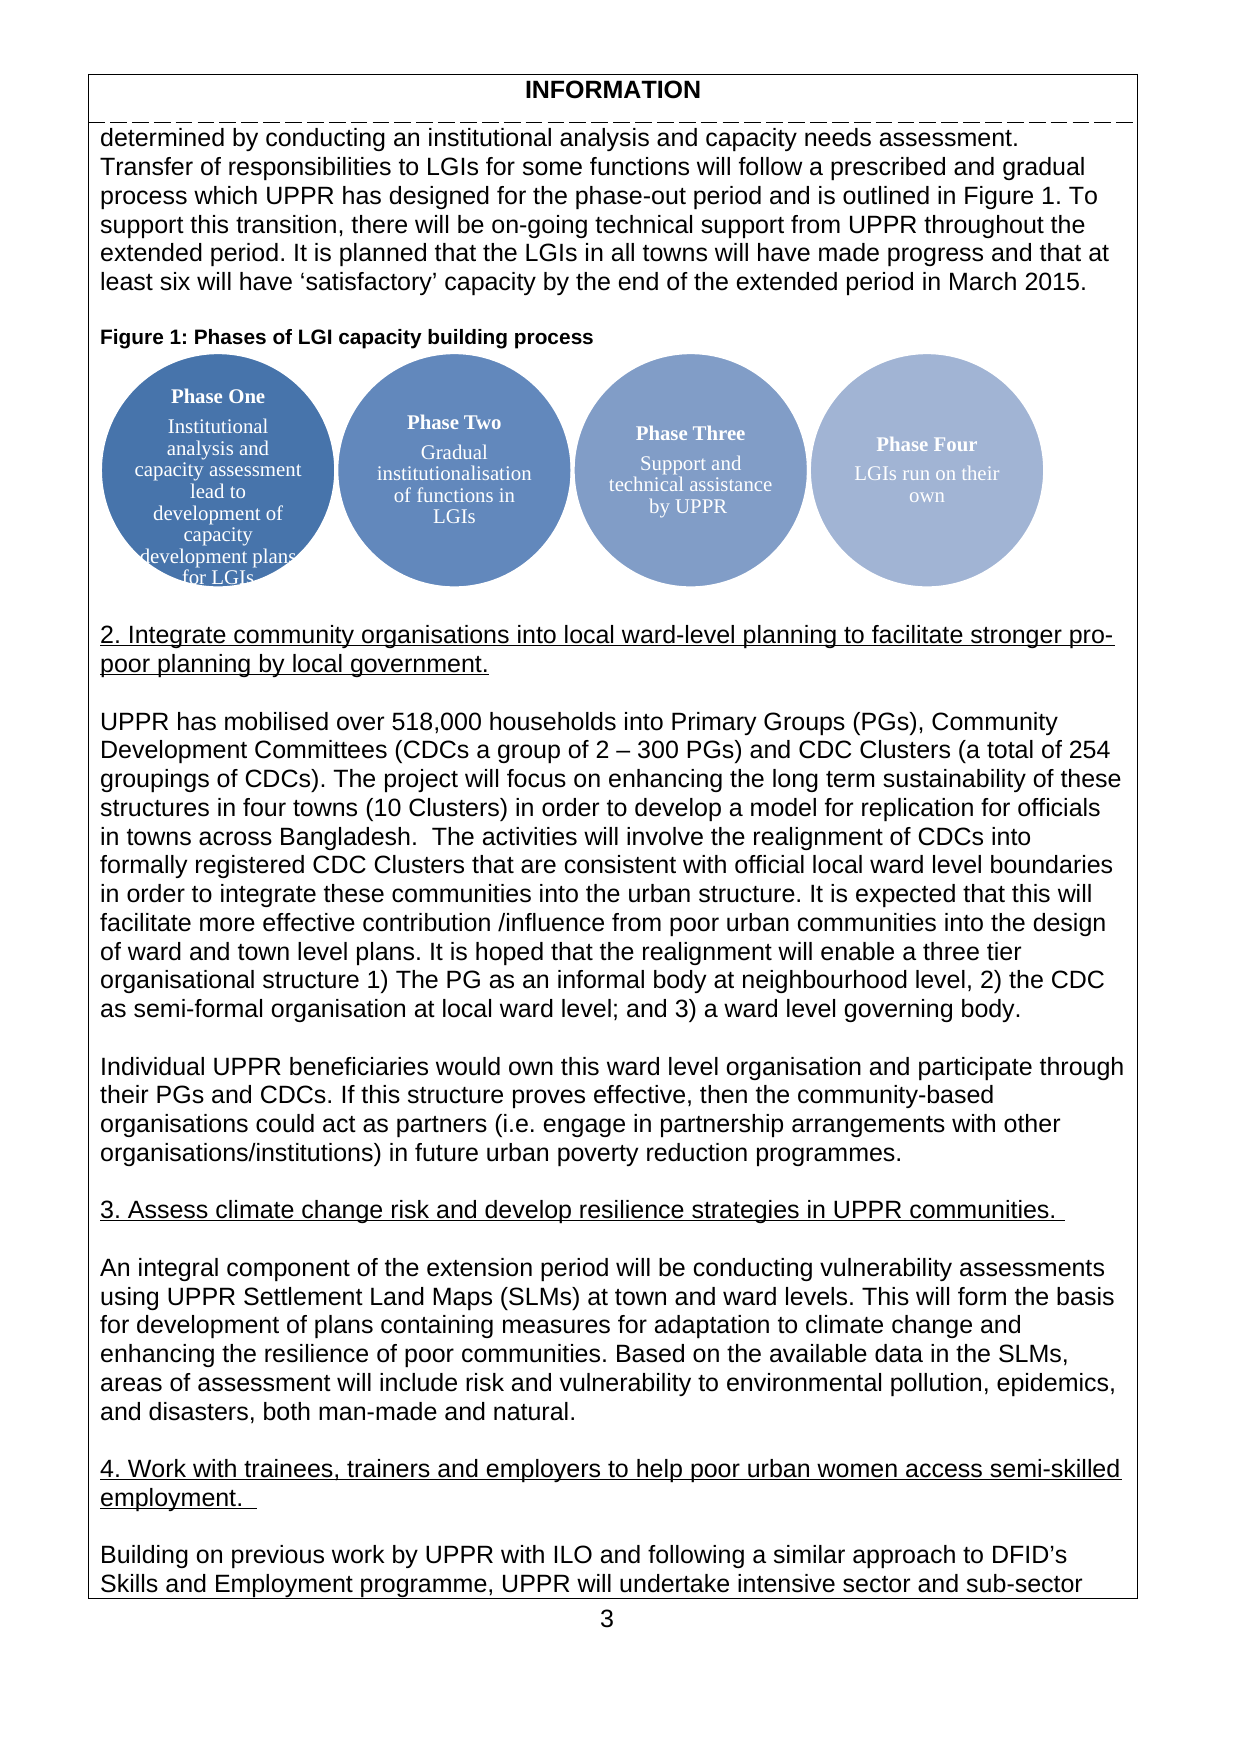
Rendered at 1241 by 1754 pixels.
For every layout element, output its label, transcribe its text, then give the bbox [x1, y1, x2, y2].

table_cell In order to optimise and consolidate the contribution of UPPR to lifting urban poor people out of poverty and integrating them into the wider urban society, a moderate cost extension would give sufficient time for UPPR to ensure the sustainability of structures and results. It would also allow more opportunities to effectively communicate UPPR’s results, best practices and successful tools to those taking over and supporting urban poverty reduction interventions. Six new areas of activities will strengthen the sustainability of the project and provide a platform for any such future interventions. New activities 1. Strengthen community organisation structures and build capacity of local government institutions to support pro-poor policy development. Community-based organisation structures and savings and credit groups at the cluster level will be strengthened through a systematic approach which includes holding elections, conducting Community Action Planning (CAPs) and consolidating and monitoring Savings and Credit group activities and the Operations and Maintenance Fund activities. Stronger, more mature CDC Clusters will be identified and will be supported by UPPR to help build the capacity of weaker CDC Clusters. UPPR will build capacity of Local Government Institutions (LGIs) to support CDCs and support pro-poor policy. The roles and responsibilities to be assumed by the LGIs will be determined by conducting an institutional analysis and capacity needs assessment. Transfer of responsibilities to LGIs for some functions will follow a prescribed and gradual process which UPPR has designed for the phase-out period and is outlined in Figure 1. To support this transition, there will be on-going technical support from UPPR throughout the extended period. It is planned that the LGIs in all towns will have made progress and that at least six will have ‘satisfactory’ capacity by the end of the extended period in March 2015. Figure 1: Phases of LGI capacity building process 2. Integrate community organisations into local ward-level planning to facilitate stronger pro-poor planning by local government. UPPR has mobilised over 518,000 households into Primary Groups (PGs), Community Development Committees (CDCs a group of 2 – 300 PGs) and CDC Clusters (a total of 254 groupings of CDCs). The project will focus on enhancing the long term sustainability of these structures in four towns (10 Clusters) in order to develop a model for replication for officials in towns across Bangladesh. The activities will involve the realignment of CDCs into formally registered CDC Clusters that are consistent with official local ward level boundaries in order to integrate these communities into the urban structure. It is expected that this will facilitate more effective contribution /influence from poor urban communities into the design of ward and town level plans. It is hoped that the realignment will enable a three tier organisational structure 1) The PG as an informal body at neighbourhood level, 2) the CDC as semi-formal organisation at local ward level; and 3) a ward level governing body. Individual UPPR beneficiaries would own this ward level organisation and participate through their PGs and CDCs. If this structure proves effective, then the community-based organisations could act as partners (i.e. engage in partnership arrangements with other organisations/institutions) in future urban poverty reduction programmes. 3. Assess climate change risk and develop resilience strategies in UPPR communities. An integral component of the extension period will be conducting vulnerability assessments using UPPR Settlement Land Maps (SLMs) at town and ward levels. This will form the basis for development of plans containing measures for adaptation to climate change and enhancing the resilience of poor communities. Based on the available data in the SLMs, areas of assessment will include risk and vulnerability to environmental pollution, epidemics, and disasters, both man-made and natural. 4. Work with trainees, trainers and employers to help poor urban women access semi-skilled employment. Building on previous work by UPPR with ILO and following a similar approach to DFID’s Skills and Employment programme, UPPR will undertake intensive sector and sub-sector analysis and subsequently supply chain analysis to explore the employment opportunities for the poor and extreme poor. Participatory analysis to-date sought to establish which sectors have greatest demand for labour. The terms of reference for carrying out a more thorough analysis at the national level have been prepared and UPPR expects to have the results available by January 2014. The outcomes of this study will be used during the remaining period to develop and implement a private sector partnerships strategy and action plan for skills development and employment. A portion of funds has been budgeted for training on the sectors identified in the strategy and to be carried out by partner corporate centres that specialise in relevant areas. 5. Pilot and document new models of security of tenure which can be replicated by other programmes in Bangladesh UPPR currently works on developing models for security of tenure through piloting initiatives in several UPPR towns. The project also facilitates UPPR communities to access support to housing and housing finance. An extension will allow additional focus on these activities, which will result in demonstration and documentation of models of security of tenure for poor communities in different contexts across UPPR towns. These documented models of best practice will be disseminated in-line with UPPR’s communication strategy and will inform future programming, thus contributing to longer-term progress and sustainability 6. Research Evaluation and Communications The 7 month project extension will enable UPPR Research Evaluation and Learning Unit to build on measuring outputs and outcomes and to more comprehensively communicate evidence-based results, lessons learned, and proven tools for urban poverty reduction planning and sustainability. This is important to addressing widely held misconceptions among policy makers about slums and how to assist the urban poor. The time extension reduces the pressure to compress multiple data collection activities into a short timeframe. Qualitative studies that show change over time, e.g. women’s empowerment, can be undertaken both in late 2013 and 2014. Outcome studies on activities implemented in 2013 will generate new insights, such as assessing outcome of an improved approach to apprenticeship training and employment in the formal sector. A best practice study will be undertaken each quarter, starting in Q4 of 2013, and continued through the extension period. Beneficiary feedback mechanisms for qualitative outcome assessment of infrastructure improvements to create healthy and secure living environments will be implemented. Implementation of a comprehensive communications strategy to ensure the growing body of results, lessons and best practices are shared widely to the benefit stakeholders and pro-poor urban policy development. Risk To mitigate the risk of insufficient government buy-in to the UPPR phase-out/sustainability strategy, UNDP Country Director and Resident Coordinator will personally engage to help drive the agenda forward and secure formal endorsement from each Mayor and council for the joint sustainability activities. As UPPR’s work will be focused at municipal level, any impact from the national election is likely to be at a minimum. Furthermore, UPPR has past experience of working with municipalities during election periods. UPPR is also working to incentivise LGIs to invest in longer-term capacity development by prioritising those towns which commit to co-financing activities. This approach is also being increasingly adopted by other programmes in Bangladesh. Ownership will be further fostered by introducing an element of competition between Local Government Institutions (LGIs) through UPPR’s town grading system. Finally, CDC and CDC Cluster leads will be trained to continue the work and to demand support from LGIs. Oversight Throughout the extension period, governance structures such as the National Steering Committee and Project Management Board will be maintained, and, the Mutual Accountability Unit will continue to comprehensively assess compliance with project policies and procedures, including those on anti-corruption and fraud. VFM Systematic measurement of Value for Money will be integrated into the new activities from the outset and will be underpinned by an Economy, Efficiency, and Effectiveness approach. The table below sets out indicators and some expected unit costs for the extension period at both the effectiveness and efficiency levels. Budget [89, 122, 1137, 1598]
table_header INFORMATION [89, 75, 1137, 122]
